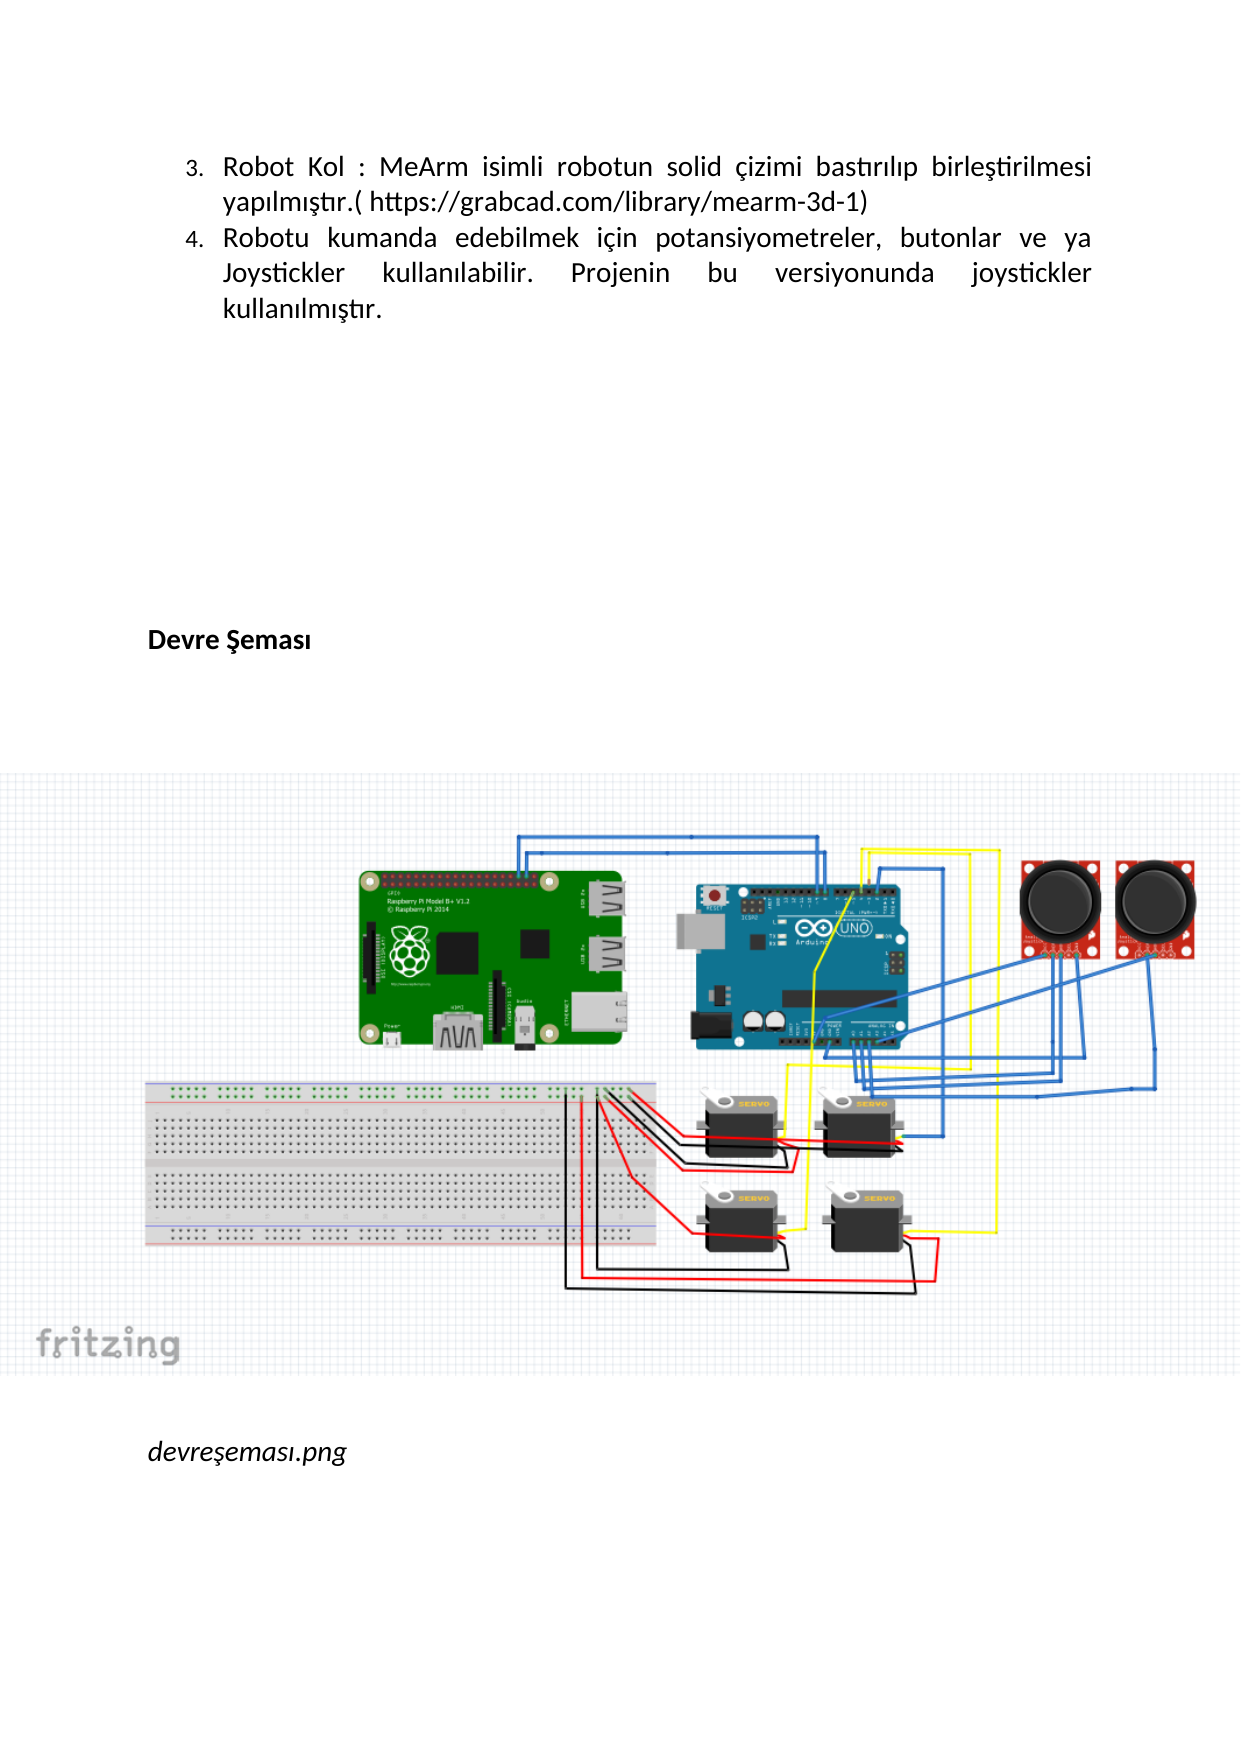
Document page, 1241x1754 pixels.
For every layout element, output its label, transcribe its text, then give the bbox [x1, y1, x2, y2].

list Robot Kol : MeArm isimli robotun solid çizimi bastırılıp birleştirilmesi yapılmıştır.( https://grabcad.com/library/mearm-3d-1) [185, 148, 1093, 219]
list Robotu kumanda edebilmek için potansiyometreler, butonlar ve ya Joystickler kullanılabilir. Projenin bu versiyonunda joystickler kullanılmıştır. [185, 219, 1093, 326]
text Devre Şeması [148, 621, 1093, 657]
text devreşeması.png [148, 1433, 1093, 1469]
